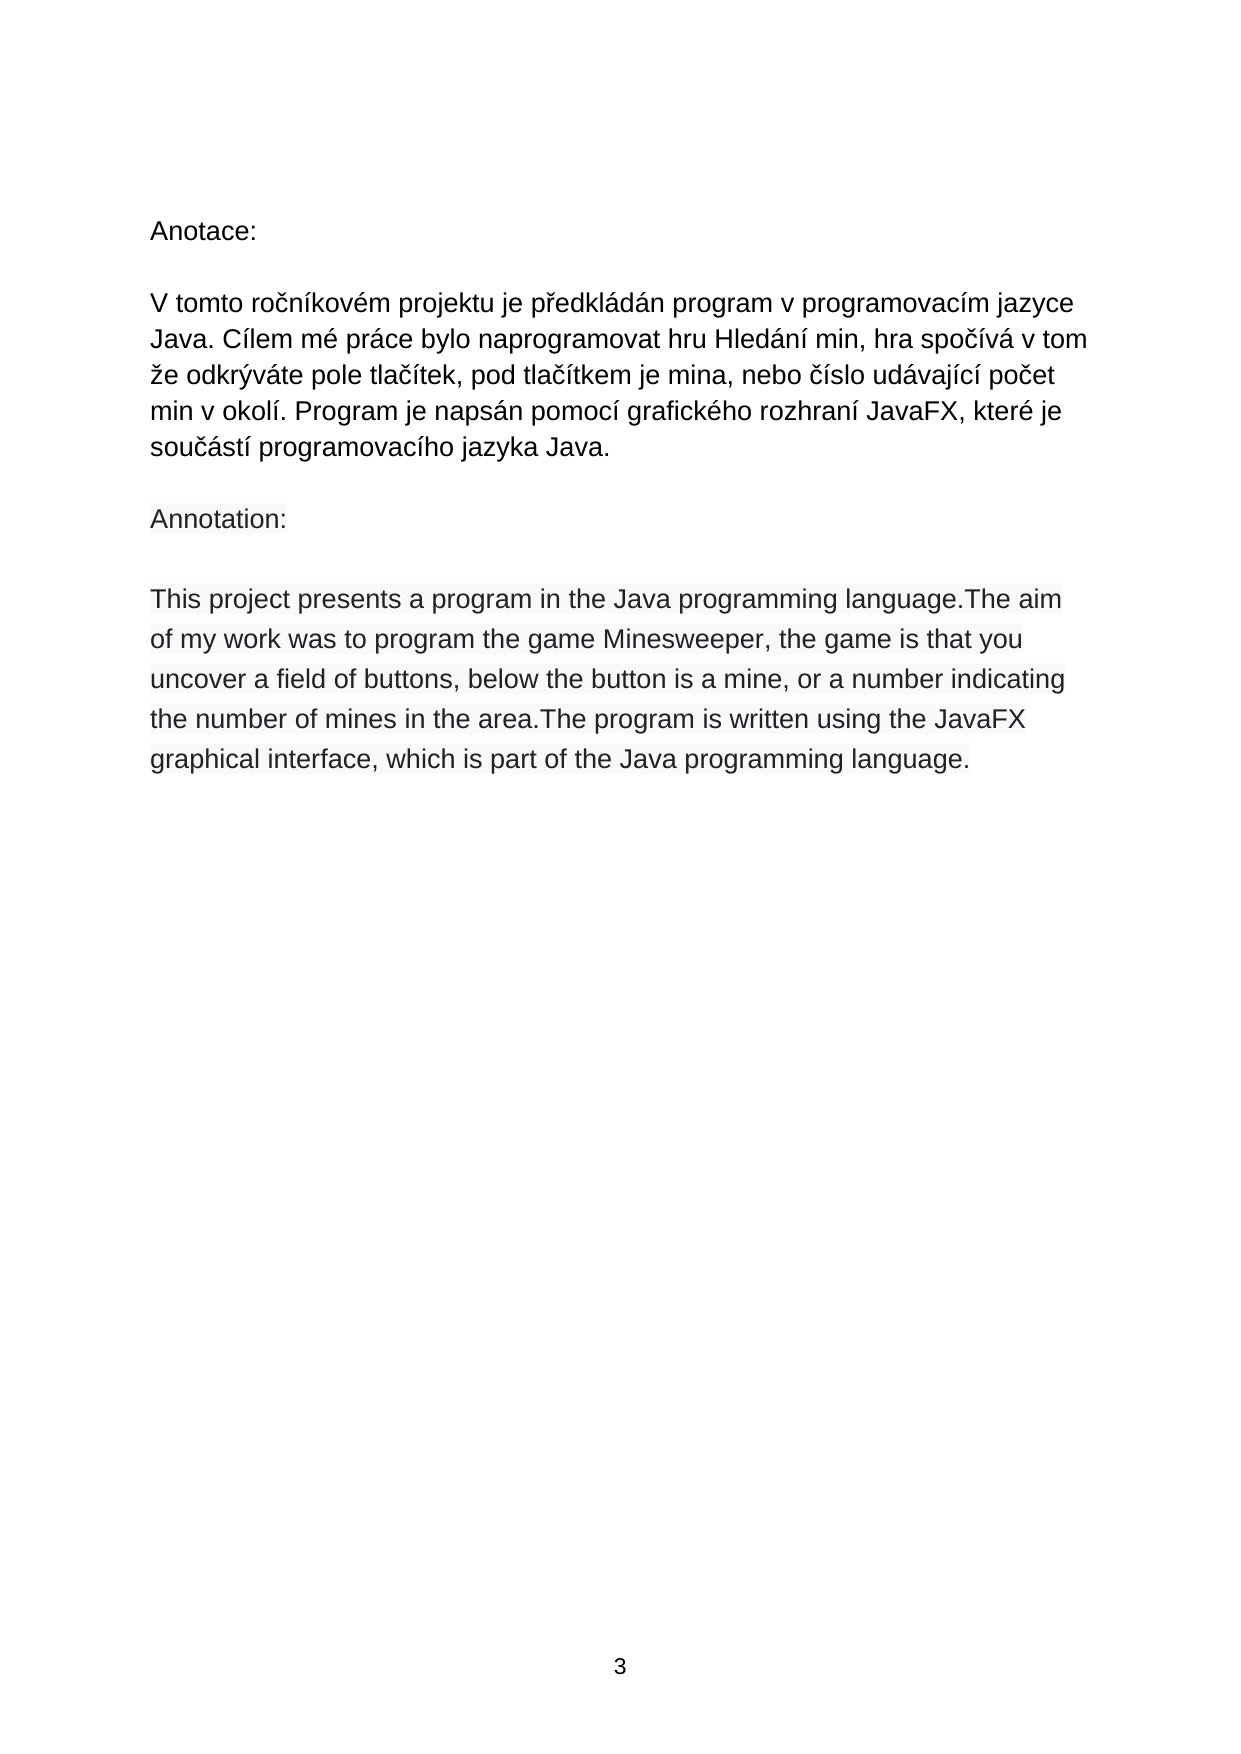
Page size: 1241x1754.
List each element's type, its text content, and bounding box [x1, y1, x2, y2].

text This project presents a program in the Java programming language.The aim of my work was to program the game Minesweeper, the game is that you uncover a field of buttons, below the button is a mine, or a number indicating the number of mines in the area.The program is written using the JavaFX graphical interface, which is part of the Java programming language. [150, 583, 1090, 774]
text Annotation: [150, 503, 1090, 534]
text V tomto ročníkovém projektu je předkládán program v programovacím jazyce Java. Cílem mé práce bylo naprogramovat hru Hledání min, hra spočívá v tom že odkrýváte pole tlačítek, pod tlačítkem je mina, nebo číslo udávající počet min v okolí. Program je napsán pomocí grafického rozhraní JavaFX, které je součástí programovacího jazyka Java. [150, 287, 1090, 462]
text Anotace: [150, 215, 1090, 247]
